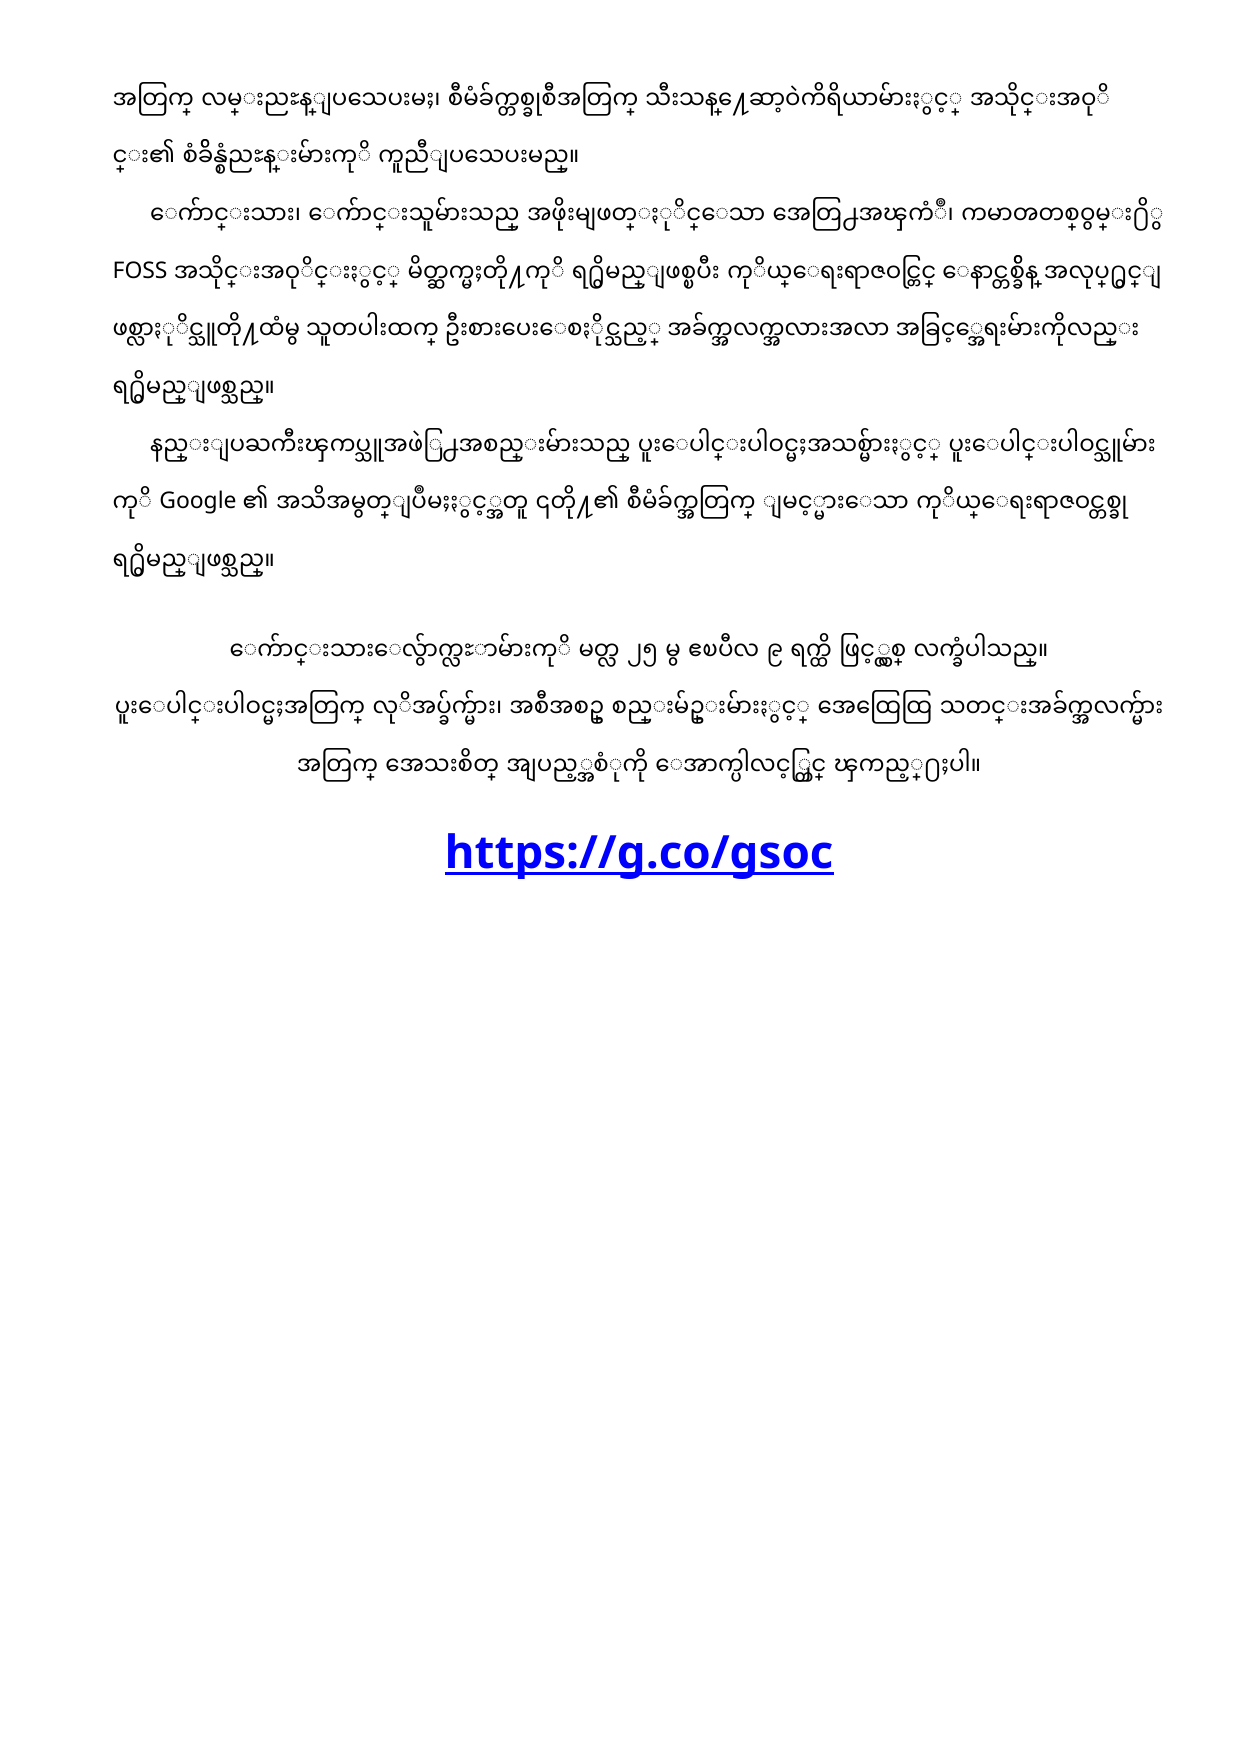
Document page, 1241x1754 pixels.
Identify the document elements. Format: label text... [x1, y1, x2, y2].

text အတြက္ လမ္းညႊန္ျပသေပးမႈ၊ စီမံခ်က္တစ္ခုစီအတြက္ သီးသန္႔ေဆာ့ဝဲကိရိယာမ်ားႏွင့္ အသိုင္းအဝုိင္း၏ စံခ်ိန္စံညႊန္းမ်ားကုိ ကူညီျပသေပးမည္။ [112, 75, 1165, 183]
text နည္းျပႀကီးၾကပ္သူအဖဲြ႕အစည္းမ်ားသည္ ပူးေပါင္းပါဝင္မႈအသစ္မ်ားႏွင့္ ပူးေပါင္းပါဝင္သူမ်ားကုိ Google ၏ အသိအမွတ္ျပဳမႈႏွင့္အတူ ၎တို႔၏ စီမံခ်က္အတြက္ ျမင့္မားေသာ ကုိယ္ေရးရာဇဝင္တစ္ခု ရ႐ွိမည္ျဖစ္သည္။ [112, 421, 1165, 586]
text ေက်ာင္းသားေလွ်ာက္လႊာမ်ားကုိ မတ္လ ၂၅ မွ ဧၿပီလ ၉ ရက္ထိ ဖြင့္လွစ္ လက္ခံပါသည္။ [112, 626, 1165, 676]
text ေက်ာင္းသား၊ ေက်ာင္းသူမ်ားသည္ အဖိုးမျဖတ္ႏုိင္ေသာ အေတြ႕အၾကံဳ၊ ကမာၻတစ္ဝွမ္း႐ိွ FOSS အသိုင္းအဝုိင္းႏွင့္ မိတ္ဆက္မႈတို႔ကုိ ရ႐ွိမည္ျဖစ္ၿပီး ကုိယ္ေရးရာဇဝင္တြင္ ေနာင္တစ္ခ်ိန္ အလုပ္႐ွင္ျဖစ္လာႏုိင္သူတို႔ထံမွ သူတပါးထက္ ဦးစားေပးေစႏိုင္သည့္ အခ်က္အလက္အလားအလာ အခြင့္အေရးမ်ားကိုလည္း ရ႐ွိမည္ျဖစ္သည္။ [112, 190, 1165, 413]
text https://g.co/gsoc [112, 819, 1165, 882]
text ပူးေပါင္းပါဝင္မႈအတြက္ လုိအပ္ခ်က္မ်ား၊ အစီအစဥ္ စည္းမ်ဥ္းမ်ားႏွင့္ အေထြေထြ သတင္းအခ်က္အလက္မ်ားအတြက္ အေသးစိတ္ အျပည့္အစံုကို ေအာက္ပါလင့္တြင္ ၾကည့္႐ႈပါ။ [112, 683, 1165, 791]
